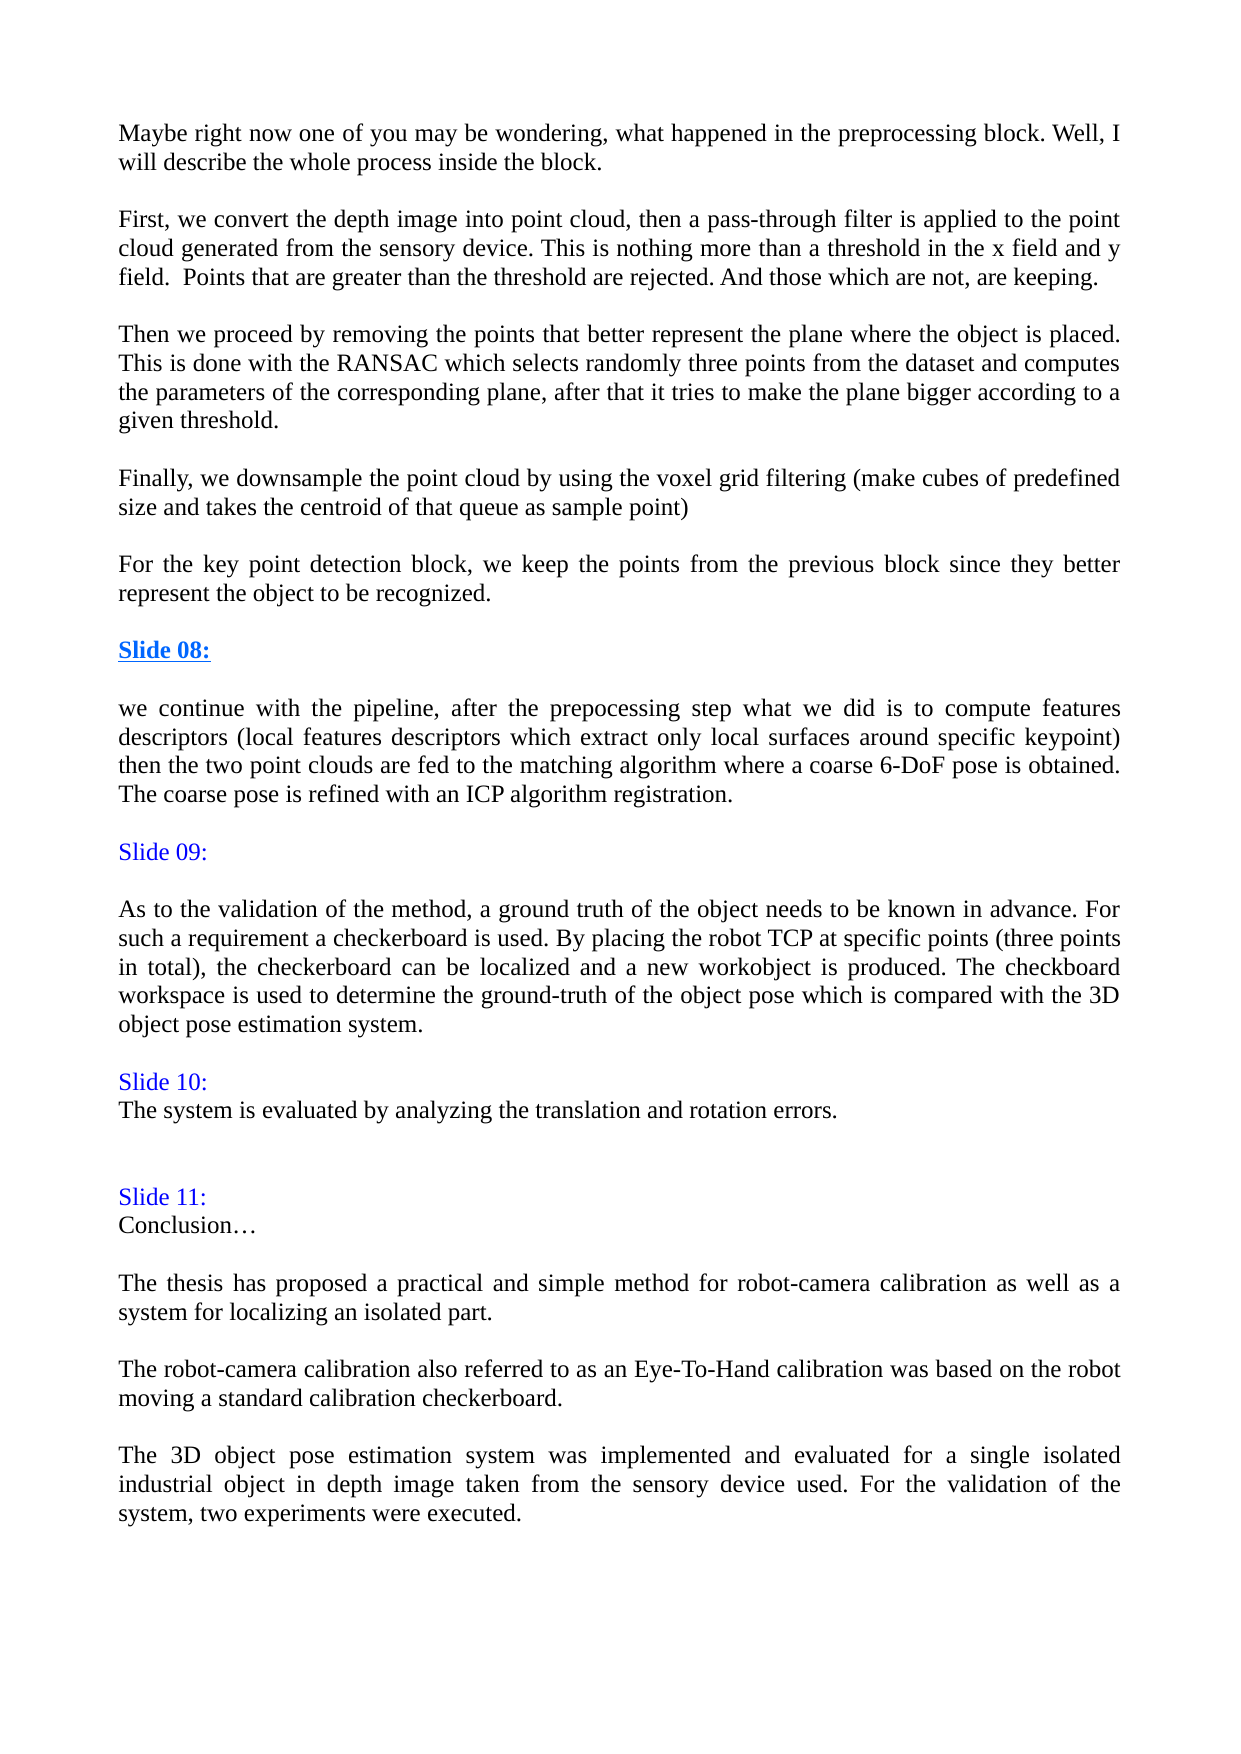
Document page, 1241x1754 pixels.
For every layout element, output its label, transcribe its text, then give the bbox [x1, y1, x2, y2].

text The robot-camera calibration also referred to as an Eye-To-Hand calibration was based on the robot moving a standard calibration checkerboard. [118, 1354, 1122, 1412]
text For the key point detection block, we keep the points from the previous block since they better represent the object to be recognized. [118, 549, 1122, 607]
text we continue with the pipeline, after the prepocessing step what we did is to compute features descriptors (local features descriptors which extract only local surfaces around specific keypoint) then the two point clouds are fed to the matching algorithm where a coarse 6-DoF pose is obtained. The coarse pose is refined with an ICP algorithm registration. [118, 693, 1122, 808]
text Slide 11: [118, 1182, 1122, 1211]
text The 3D object pose estimation system was implemented and evaluated for a single isolated industrial object in depth image taken from the sensory device used. For the validation of the system, two experiments were executed. [118, 1441, 1122, 1527]
text Slide 09: [118, 837, 1122, 866]
text Maybe right now one of you may be wondering, what happened in the preprocessing block. Well, I will describe the whole process inside the block. [118, 118, 1122, 176]
text Conclusion… [118, 1211, 1122, 1239]
text First, we convert the depth image into point cloud, then a pass-through filter is applied to the point cloud generated from the sensory device. This is nothing more than a threshold in the x field and y field. Points that are greater than the threshold are rejected. And those which are not, are keeping. [118, 204, 1122, 291]
text Slide 10: [118, 1067, 1122, 1096]
text The system is evaluated by analyzing the translation and rotation errors. [118, 1096, 1122, 1124]
text The thesis has proposed a practical and simple method for robot-camera calibration as well as a system for localizing an isolated part. [118, 1268, 1122, 1326]
text Slide 08: [118, 636, 1122, 664]
text Then we proceed by removing the points that better represent the plane where the object is placed. This is done with the RANSAC which selects randomly three points from the dataset and computes the parameters of the corresponding plane, after that it tries to make the plane bigger according to a given threshold. [118, 319, 1122, 434]
text Finally, we downsample the point cloud by using the voxel grid filtering (make cubes of predefined size and takes the centroid of that queue as sample point) [118, 463, 1122, 521]
text As to the validation of the method, a ground truth of the object needs to be known in advance. For such a requirement a checkerboard is used. By placing the robot TCP at specific points (three points in total), the checkerboard can be localized and a new workobject is produced. The checkboard workspace is used to determine the ground-truth of the object pose which is compared with the 3D object pose estimation system. [118, 894, 1122, 1038]
